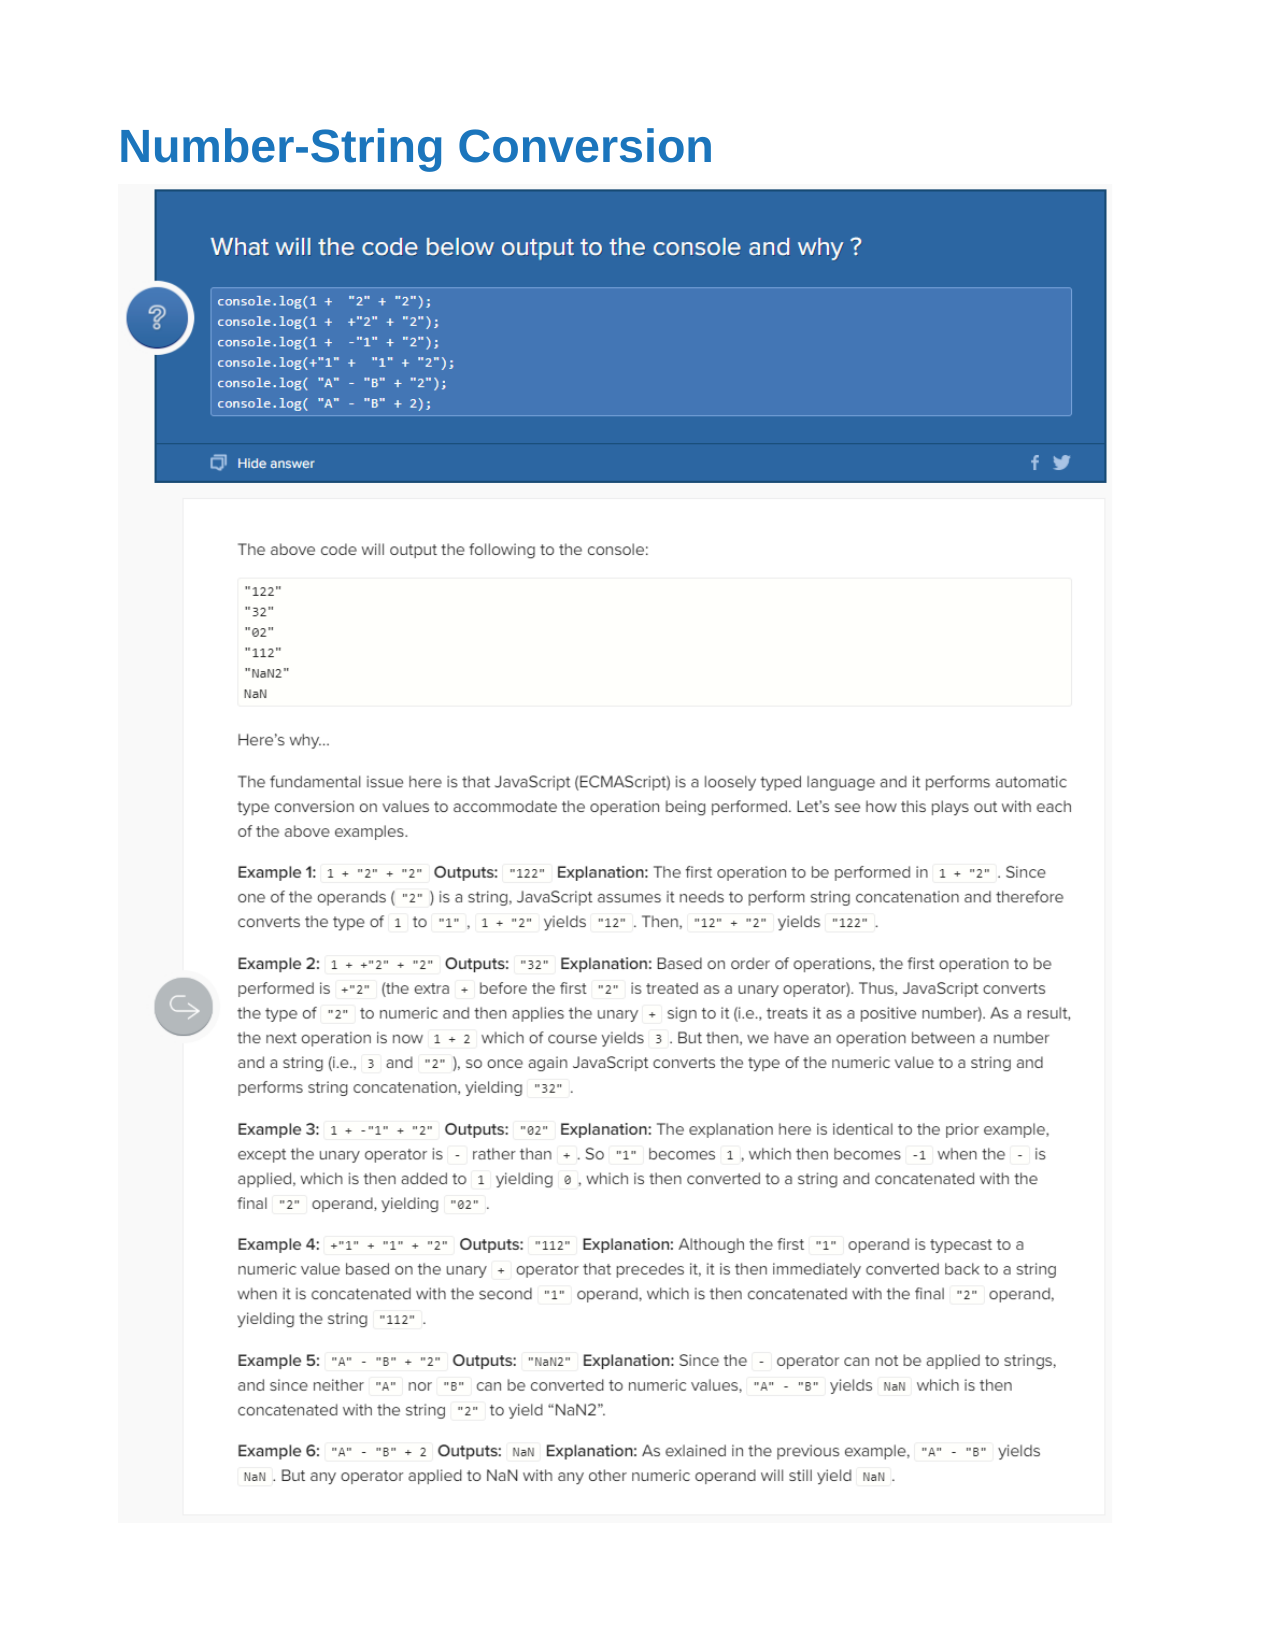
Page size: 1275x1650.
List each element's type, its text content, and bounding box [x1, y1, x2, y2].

subtitle Number-String Conversion [118, 118, 1157, 172]
picture [118, 184, 1113, 1523]
